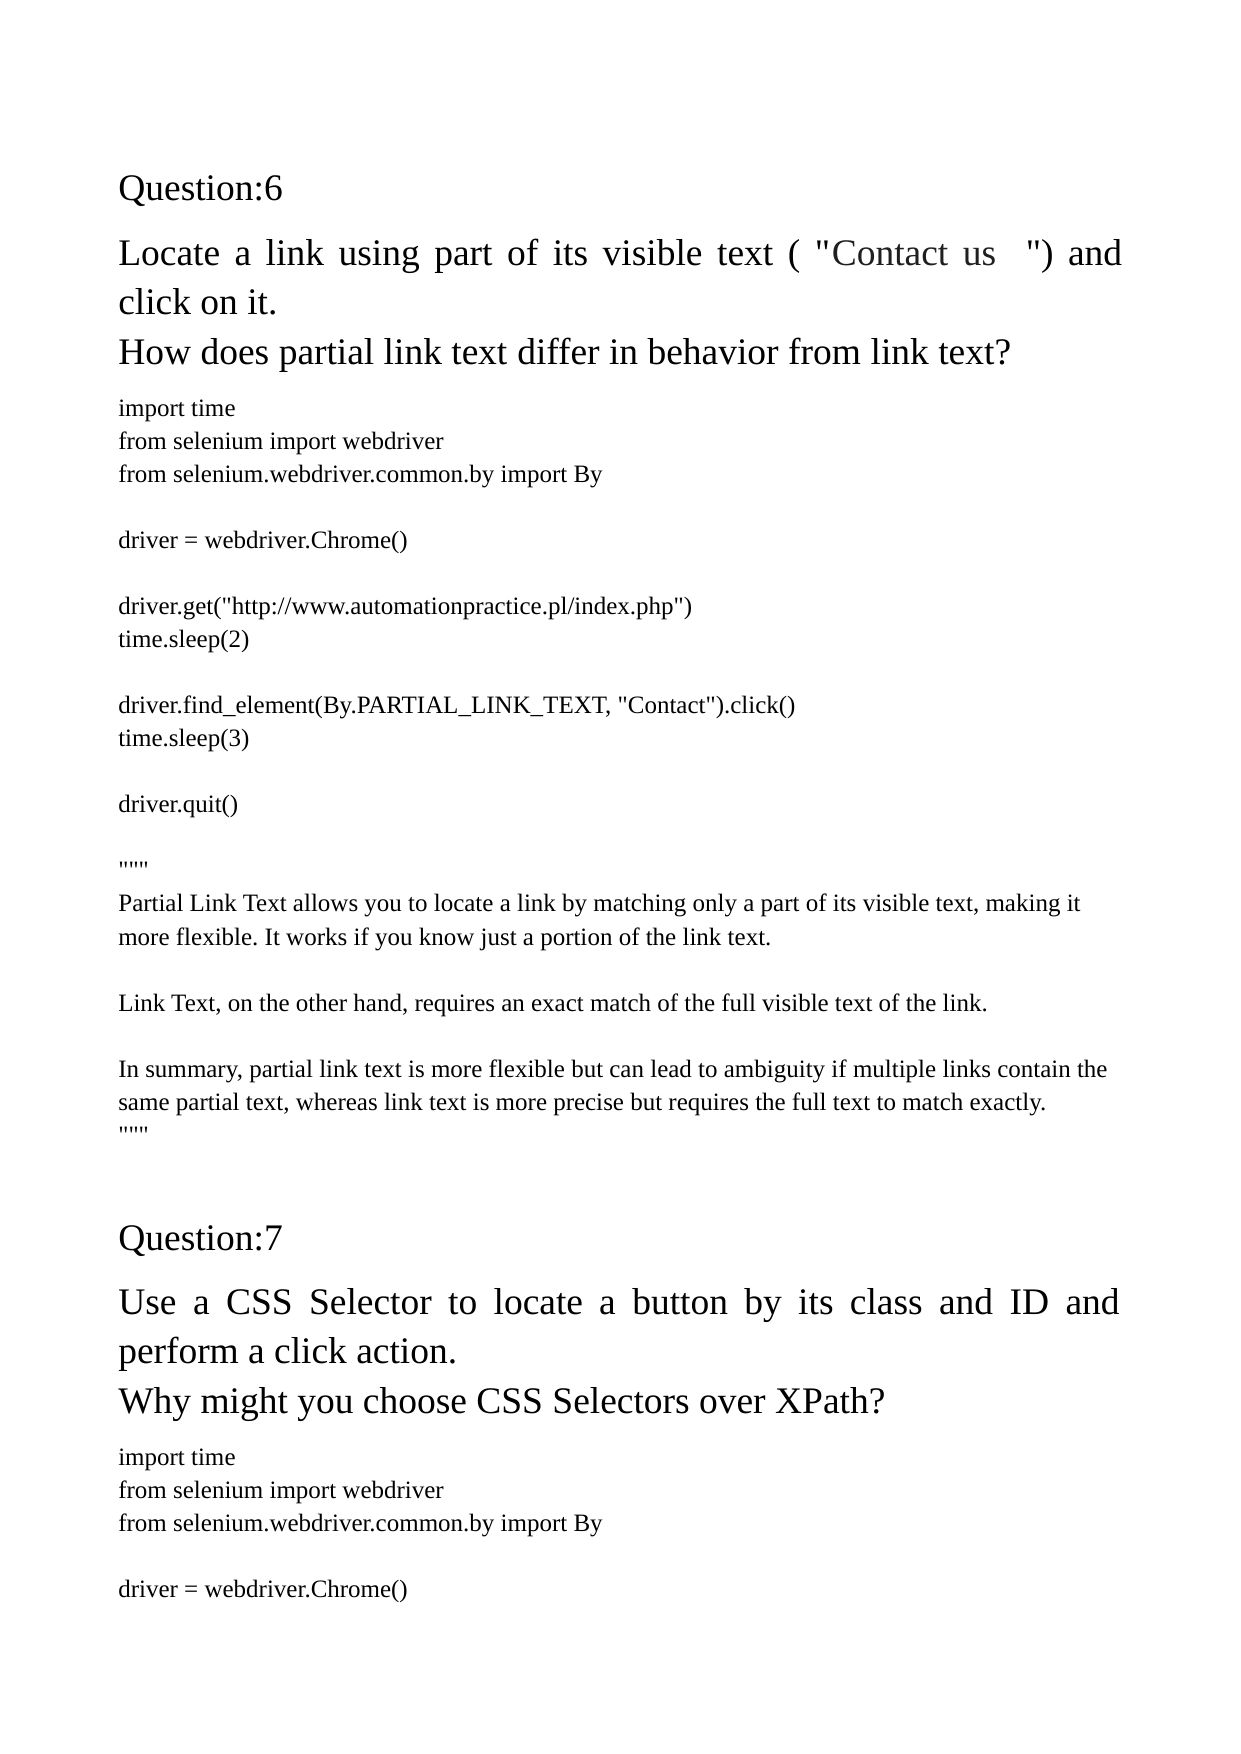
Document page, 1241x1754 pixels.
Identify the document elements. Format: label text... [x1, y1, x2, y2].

text Use a CSS Selector to locate a button by its class and ID and perform a click action. [118, 1279, 1122, 1372]
text Question:7 [118, 1215, 1122, 1258]
text import time from selenium import webdriver from selenium.webdriver.common.by import By driver = webdriver.Chrome() [118, 1442, 1122, 1603]
text import time from selenium import webdriver from selenium.webdriver.common.by import By driver = webdriver.Chrome() driver.get("http://www.automationpractice.pl/index.php") time.sleep(2) driver.find_element(By.PARTIAL_LINK_TEXT, "Contact").click() time.sleep(3) driver.quit() """ Partial Link Text allows you to locate a link by matching only a part of its visible text, making it more flexible. It works if you know just a portion of the link text. Link Text, on the other hand, requires an exact match of the full visible text of the link. In summary, partial link text is more flexible but can lead to ambiguity if multiple links contain the same partial text, whereas link text is more precise but requires the full text to match exactly. """ [118, 393, 1122, 1148]
text Question:6 [118, 166, 1122, 209]
text How does partial link text differ in behavior from link text? [118, 329, 1122, 372]
text Locate a link using part of its visible text ( "Contact us ") and click on it. [118, 230, 1122, 323]
text Why might you choose CSS Selectors over XPath? [118, 1378, 1122, 1421]
